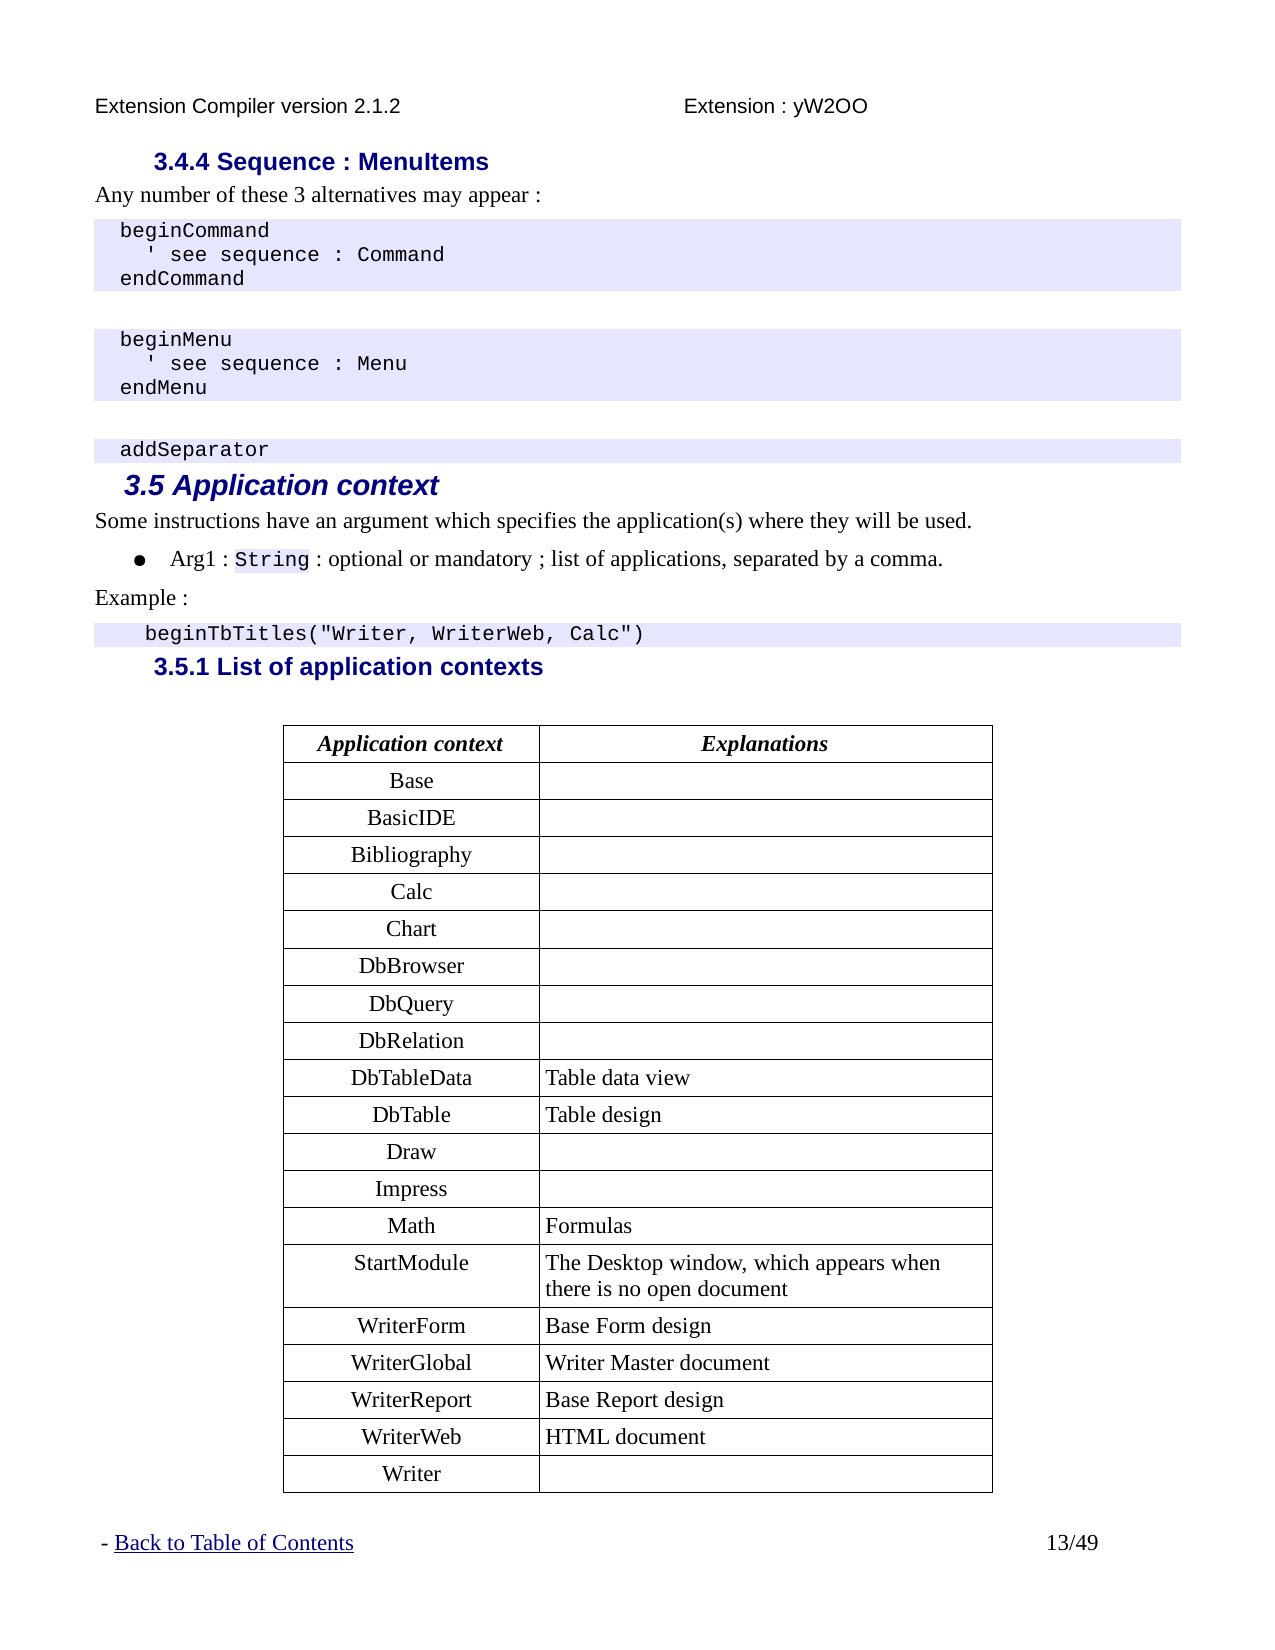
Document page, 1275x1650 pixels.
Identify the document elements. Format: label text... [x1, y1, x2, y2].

table_cell DbQuery [284, 986, 539, 1022]
table_cell DbTableData [284, 1060, 539, 1096]
text beginMenu [94, 329, 1181, 353]
table_cell [540, 763, 992, 799]
list Arg1 : String : optional or mandatory ; list of applications, separated by a comma. [132, 546, 1181, 573]
table_cell Writer [284, 1456, 539, 1492]
text ' see sequence : Command [94, 243, 1181, 267]
table_cell Chart [284, 911, 539, 947]
text beginTbTitles("Writer, WriterWeb, Calc") [94, 623, 1181, 647]
table_cell Base [284, 763, 539, 799]
table_cell [540, 837, 992, 873]
table_cell Base Form design [540, 1308, 992, 1344]
table_cell [540, 874, 992, 910]
table_cell [540, 1171, 992, 1207]
table_cell DbBrowser [284, 949, 539, 984]
text Any number of these 3 alternatives may appear : [94, 181, 1181, 207]
text addSeparator [94, 439, 1181, 463]
table_cell BasicIDE [284, 800, 539, 836]
table_cell [540, 949, 992, 984]
subtitle List of application contexts [153, 653, 1181, 681]
text endCommand [94, 267, 1181, 291]
table_cell [540, 986, 992, 1022]
table_header Application context [284, 726, 539, 762]
table_cell The Desktop window, which appears when there is no open document [540, 1245, 992, 1307]
text beginCommand [94, 219, 1181, 243]
table_cell Calc [284, 874, 539, 910]
table_cell WriterReport [284, 1382, 539, 1418]
table_cell Bibliography [284, 837, 539, 873]
table_cell Table design [540, 1097, 992, 1133]
table_cell [540, 1023, 992, 1059]
text Some instructions have an argument which specifies the application(s) where they will be used. [94, 508, 1181, 533]
text Example : [94, 585, 1181, 611]
table_cell DbRelation [284, 1023, 539, 1059]
table_cell [540, 1456, 992, 1492]
table_cell Writer Master document [540, 1345, 992, 1381]
table_cell [540, 1134, 992, 1170]
table_cell Formulas [540, 1208, 992, 1244]
table_cell StartModule [284, 1245, 539, 1307]
table_cell HTML document [540, 1419, 992, 1455]
subtitle Application context [124, 469, 1181, 502]
table_cell DbTable [284, 1097, 539, 1133]
table_cell Table data view [540, 1060, 992, 1096]
table_cell WriterForm [284, 1308, 539, 1344]
table_cell Draw [284, 1134, 539, 1170]
subtitle Sequence : MenuItems [153, 147, 1181, 176]
text ' see sequence : Menu [94, 353, 1181, 377]
text endMenu [94, 377, 1181, 401]
table_cell Math [284, 1208, 539, 1244]
table_cell Base Report design [540, 1382, 992, 1418]
table_cell [540, 911, 992, 947]
table_cell WriterGlobal [284, 1345, 539, 1381]
table_cell [540, 800, 992, 836]
table_header Explanations [540, 726, 992, 762]
table_cell WriterWeb [284, 1419, 539, 1455]
table_cell Impress [284, 1171, 539, 1207]
